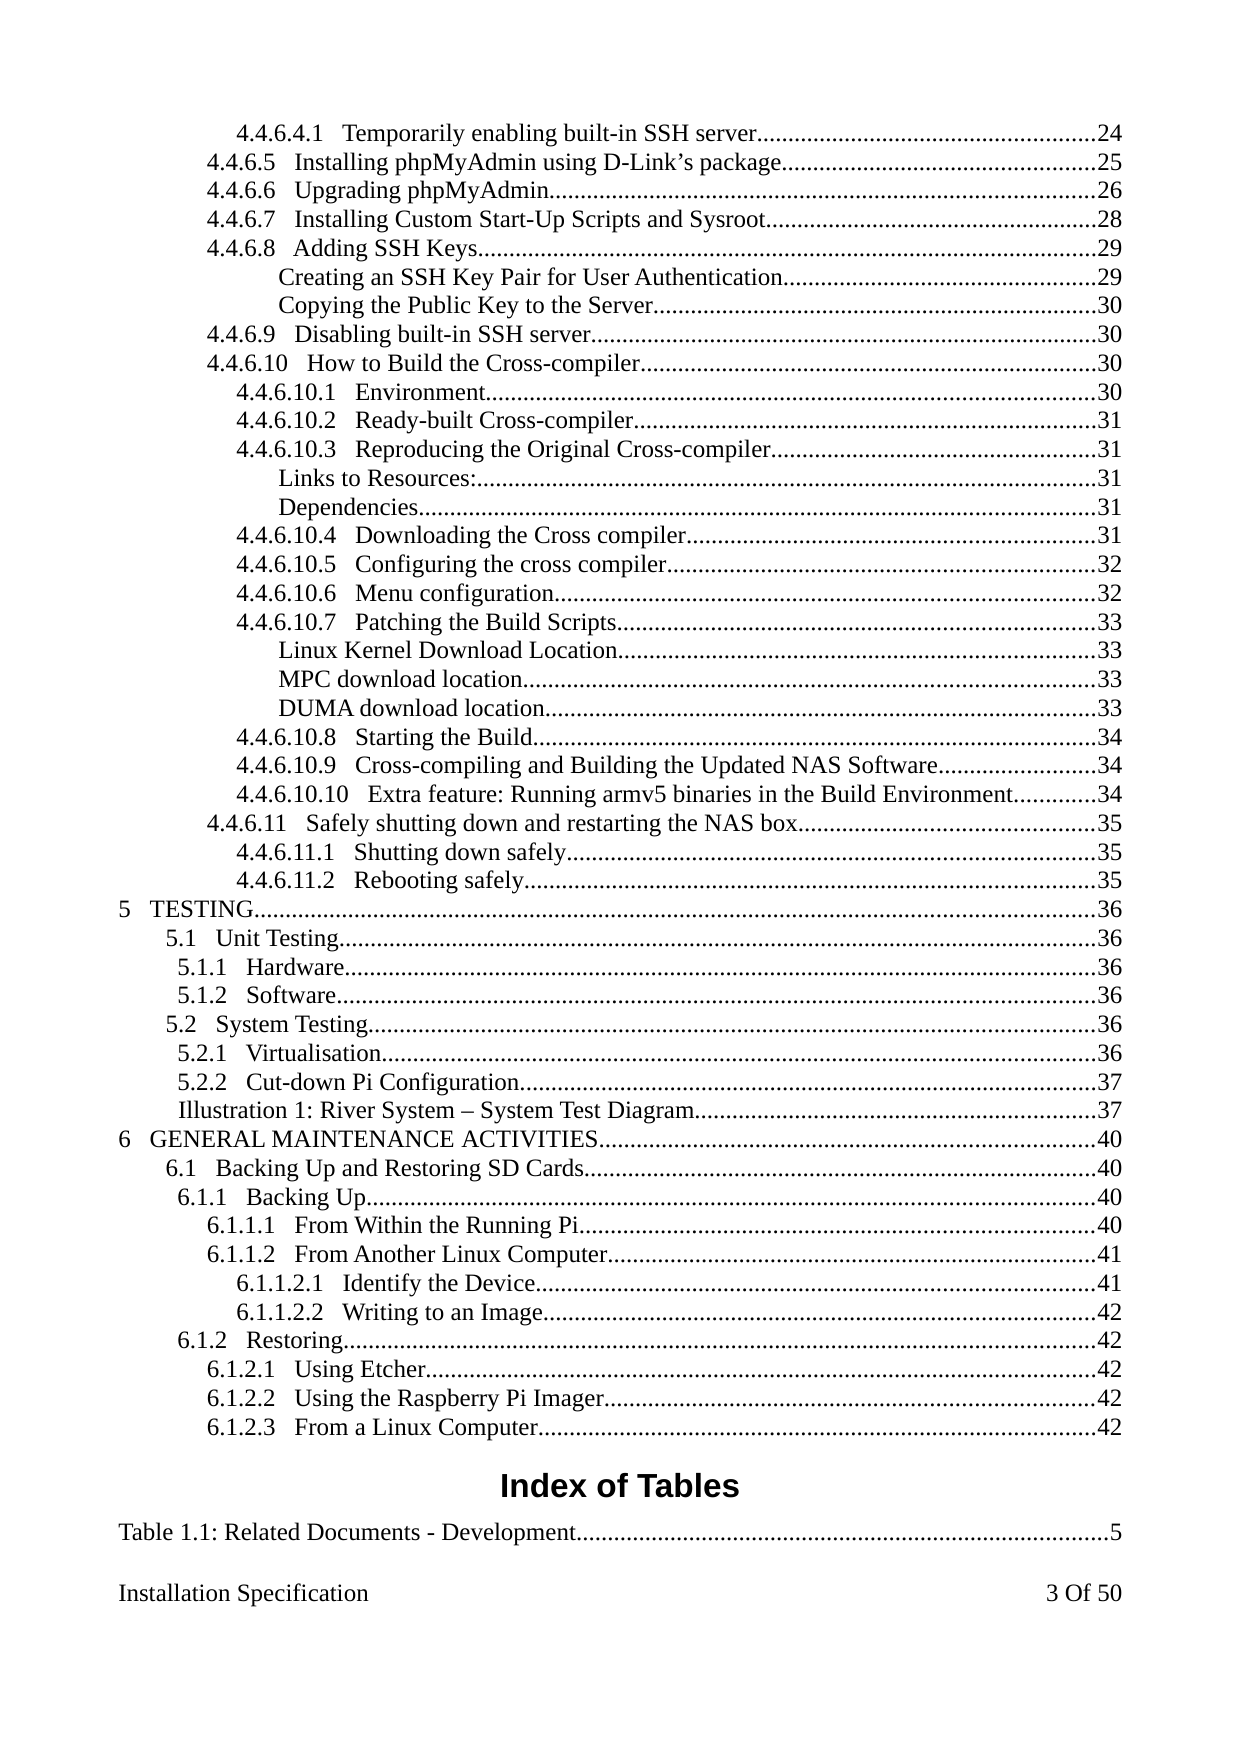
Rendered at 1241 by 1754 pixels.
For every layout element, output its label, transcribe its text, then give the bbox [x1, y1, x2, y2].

text 4.4.6.10.5 Configuring the cross compiler 32 [236, 549, 1122, 578]
text Illustration 1: River System – System Test Diagram 37 [148, 1096, 1122, 1124]
subtitle Index of Tables [118, 1466, 1122, 1504]
text 5.2.2 Cut-down Pi Configuration. 37 [177, 1067, 1122, 1096]
text 4.4.6.11.1 Shutting down safely 35 [236, 837, 1122, 866]
text 5.2 System Testing 36 [148, 1009, 1122, 1038]
text 5.1.2 Software 36 [177, 981, 1122, 1009]
text 4.4.6.10.10 Extra feature: Running armv5 binaries in the Build Environment 34 [236, 779, 1122, 808]
text 4.4.6.10.6 Menu configuration 32 [236, 578, 1122, 607]
text 4.4.6.8 Adding SSH Keys 29 [207, 233, 1122, 262]
text 5.2.1 Virtualisation 36 [177, 1038, 1122, 1067]
text 4.4.6.11.2 Rebooting safely 35 [236, 866, 1122, 894]
text Table 1.1: Related Documents - Development 5 [118, 1517, 1122, 1545]
text 5 TESTING 36 [118, 894, 1122, 923]
text 6.1.2 Restoring 42 [177, 1326, 1122, 1354]
text 4.4.6.7 Installing Custom Start-Up Scripts and Sysroot 28 [207, 204, 1122, 233]
text Copying the Public Key to the Server 30 [266, 291, 1122, 319]
text 4.4.6.5 Installing phpMyAdmin using D-Link’s package 25 [207, 147, 1122, 176]
text 6.1.1.2.1 Identify the Device 41 [236, 1268, 1122, 1297]
text 6.1.2.2 Using the Raspberry Pi Imager 42 [207, 1383, 1122, 1412]
text 4.4.6.11 Safely shutting down and restarting the NAS box. 35 [207, 808, 1122, 837]
text 4.4.6.10.4 Downloading the Cross compiler 31 [236, 521, 1122, 549]
text 4.4.6.10.3 Reproducing the Original Cross-compiler 31 [236, 434, 1122, 463]
text 5.1.1 Hardware 36 [177, 952, 1122, 981]
text 6.1.2.3 From a Linux Computer 42 [207, 1412, 1122, 1441]
text Linux Kernel Download Location 33 [266, 636, 1122, 664]
text 6.1.1 Backing Up 40 [177, 1182, 1122, 1211]
text 6.1.2.1 Using Etcher 42 [207, 1354, 1122, 1383]
text Dependencies 31 [266, 492, 1122, 521]
text DUMA download location 33 [266, 693, 1122, 722]
text 4.4.6.10.7 Patching the Build Scripts 33 [236, 607, 1122, 636]
text MPC download location 33 [266, 664, 1122, 693]
text 6.1 Backing Up and Restoring SD Cards 40 [148, 1153, 1122, 1182]
text 4.4.6.10.9 Cross-compiling and Building the Updated NAS Software 34 [236, 751, 1122, 779]
text 4.4.6.10.1 Environment 30 [236, 377, 1122, 406]
text 6.1.1.2 From Another Linux Computer 41 [207, 1239, 1122, 1268]
text 6.1.1.2.2 Writing to an Image 42 [236, 1297, 1122, 1326]
text 4.4.6.10 How to Build the Cross-compiler 30 [207, 348, 1122, 377]
text 6 GENERAL MAINTENANCE ACTIVITIES 40 [118, 1124, 1122, 1153]
text 4.4.6.10.8 Starting the Build 34 [236, 722, 1122, 751]
text Creating an SSH Key Pair for User Authentication 29 [266, 262, 1122, 291]
text 4.4.6.10.2 Ready-built Cross-compiler 31 [236, 406, 1122, 434]
text 4.4.6.4.1 Temporarily enabling built-in SSH server 24 [236, 118, 1122, 147]
text 5.1 Unit Testing 36 [148, 923, 1122, 952]
text Links to Resources: 31 [266, 463, 1122, 492]
text 4.4.6.6 Upgrading phpMyAdmin 26 [207, 176, 1122, 204]
text 6.1.1.1 From Within the Running Pi 40 [207, 1211, 1122, 1239]
text 4.4.6.9 Disabling built-in SSH server 30 [207, 319, 1122, 348]
